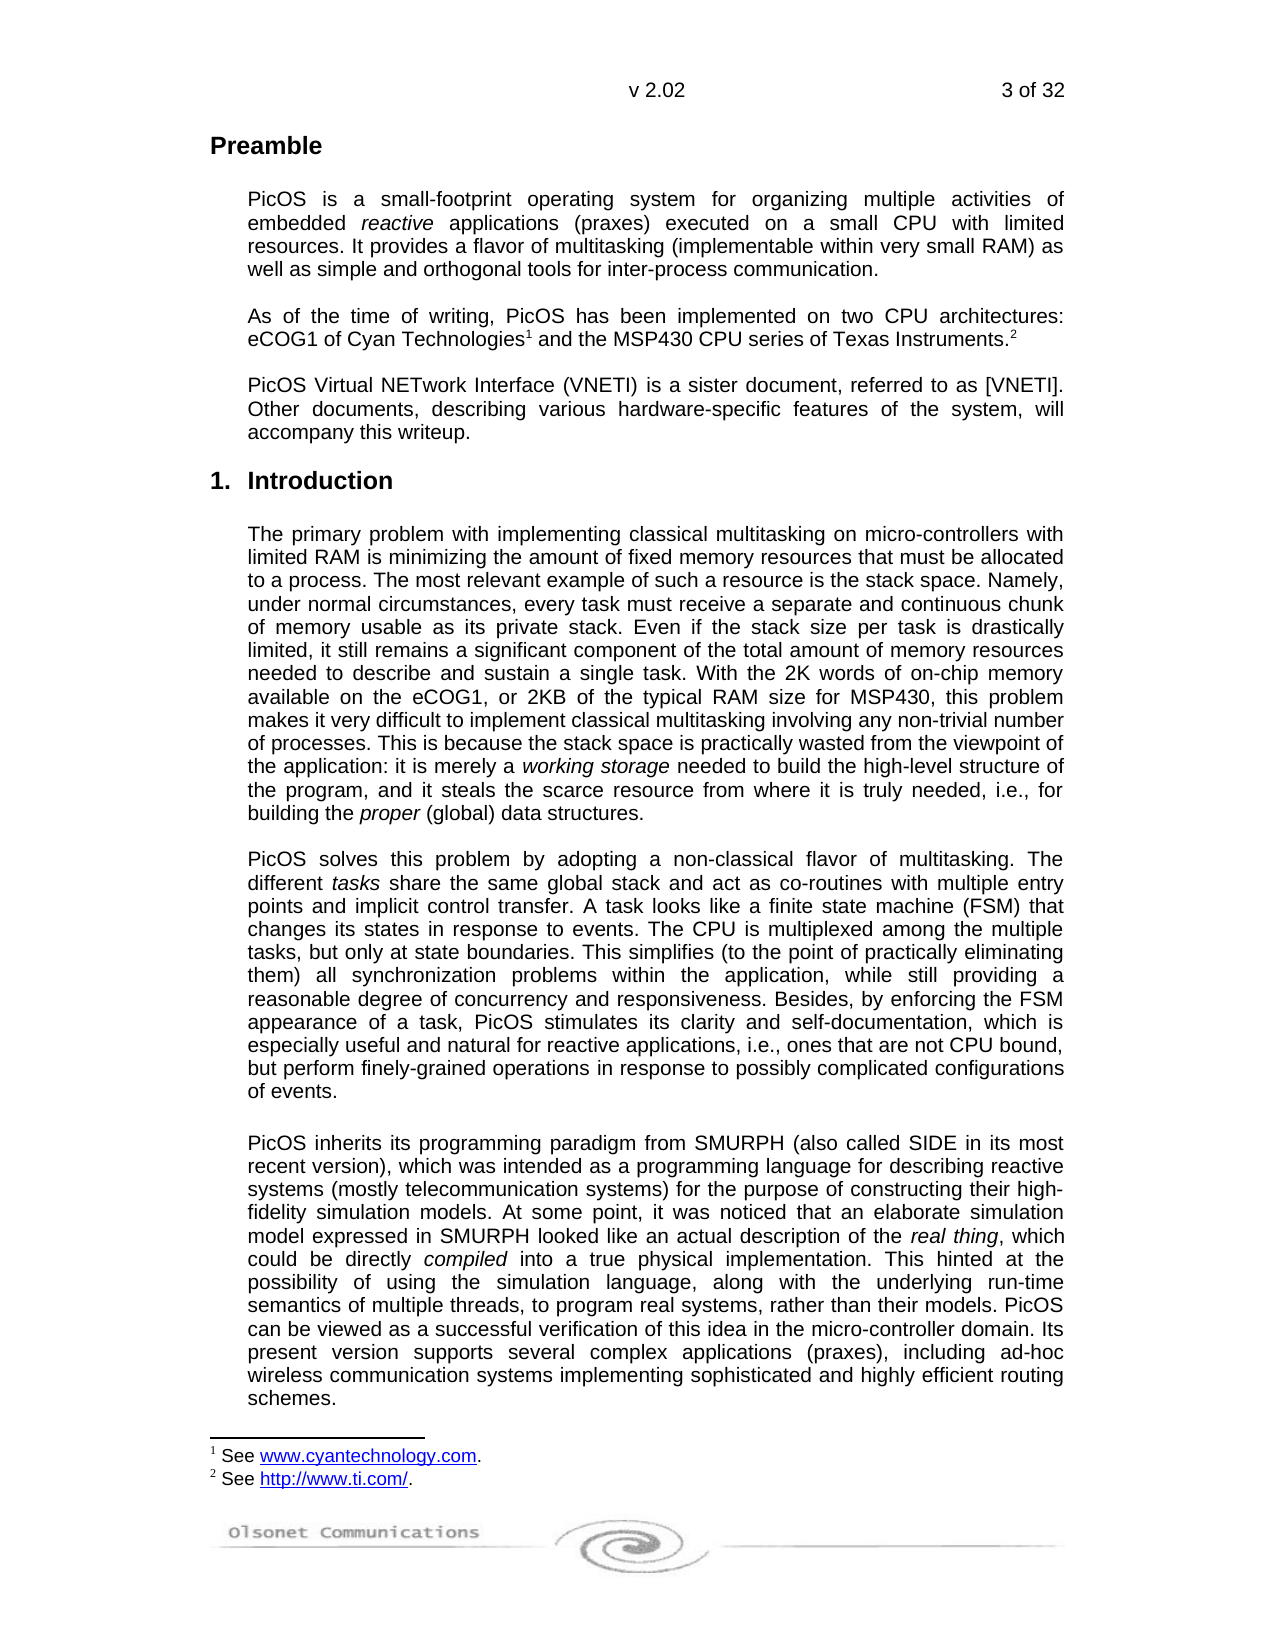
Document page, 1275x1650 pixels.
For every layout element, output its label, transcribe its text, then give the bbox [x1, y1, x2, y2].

text PicOS is a small-footprint operating system for organizing multiple activities of embedded reactive applications (praxes) executed on a small CPU with limited resources. It provides a flavor of multitasking (implementable within very small RAM) as well as simple and orthogonal tools for inter-process communication. [247, 188, 1065, 281]
text PicOS inherits its programming paradigm from SMURPH (also called SIDE in its most recent version), which was intended as a programming language for describing reactive systems (mostly telecommunication systems) for the purpose of constructing their high-fidelity simulation models. At some point, it was noticed that an elaborate simulation model expressed in SMURPH looked like an actual description of the real thing, which could be directly compiled into a true physical implementation. This hinted at the possibility of using the simulation language, along with the underlying run-time semantics of multiple threads, to program real systems, rather than their models. PicOS can be viewed as a successful verification of this idea in the micro-controller domain. Its present version supports several complex applications (praxes), including ad-hoc wireless communication systems implementing sophisticated and highly efficient routing schemes. [247, 1131, 1065, 1410]
text The primary problem with implementing classical multitasking on micro-controllers with limited RAM is minimizing the amount of fixed memory resources that must be allocated to a process. The most relevant example of such a resource is the stack space. Namely, under normal circumstances, every task must receive a separate and continuous chunk of memory usable as its private stack. Even if the stack size per task is drastically limited, it still remains a significant component of the total amount of memory resources needed to describe and sustain a single task. With the 2K words of on-chip memory available on the eCOG1, or 2KB of the typical RAM size for MSP430, this problem makes it very difficult to implement classical multitasking involving any non-trivial number of processes. This is because the stack space is practically wasted from the viewpoint of the application: it is merely a working storage needed to build the high-level structure of the program, and it steals the scarce resource from where it is truly needed, i.e., for building the proper (global) data structures. [247, 523, 1065, 824]
picture [210, 1504, 1065, 1596]
text PicOS Virtual NETwork Interface (VNETI) is a sister document, referred to as [VNETI]. Other documents, describing various hardware-specific features of the system, will accompany this writeup. [247, 374, 1065, 443]
subtitle Preamble [210, 132, 1065, 160]
text As of the time of writing, PicOS has been implemented on two CPU architectures: eCOG1 of Cyan Technologies and the MSP430 CPU series of Texas Instruments. [247, 304, 1065, 351]
text PicOS solves this problem by adopting a non-classical flavor of multitasking. The different tasks share the same global stack and act as co-routines with multiple entry points and implicit control transfer. A task looks like a finite state machine (FSM) that changes its states in response to events. The CPU is multiplexed among the multiple tasks, but only at state boundaries. This simplifies (to the point of practically eliminating them) all synchronization problems within the application, while still providing a reasonable degree of concurrency and responsiveness. Besides, by enforcing the FSM appearance of a task, PicOS stimulates its clarity and self-documentation, which is especially useful and natural for reactive applications, i.e., ones that are not CPU bound, but perform finely-grained operations in response to possibly complicated configurations of events. [247, 848, 1065, 1103]
text See www.cyantechnology.com. [210, 1444, 1065, 1467]
subtitle Introduction [210, 467, 1065, 495]
text See http://www.ti.com/. [210, 1467, 1065, 1490]
